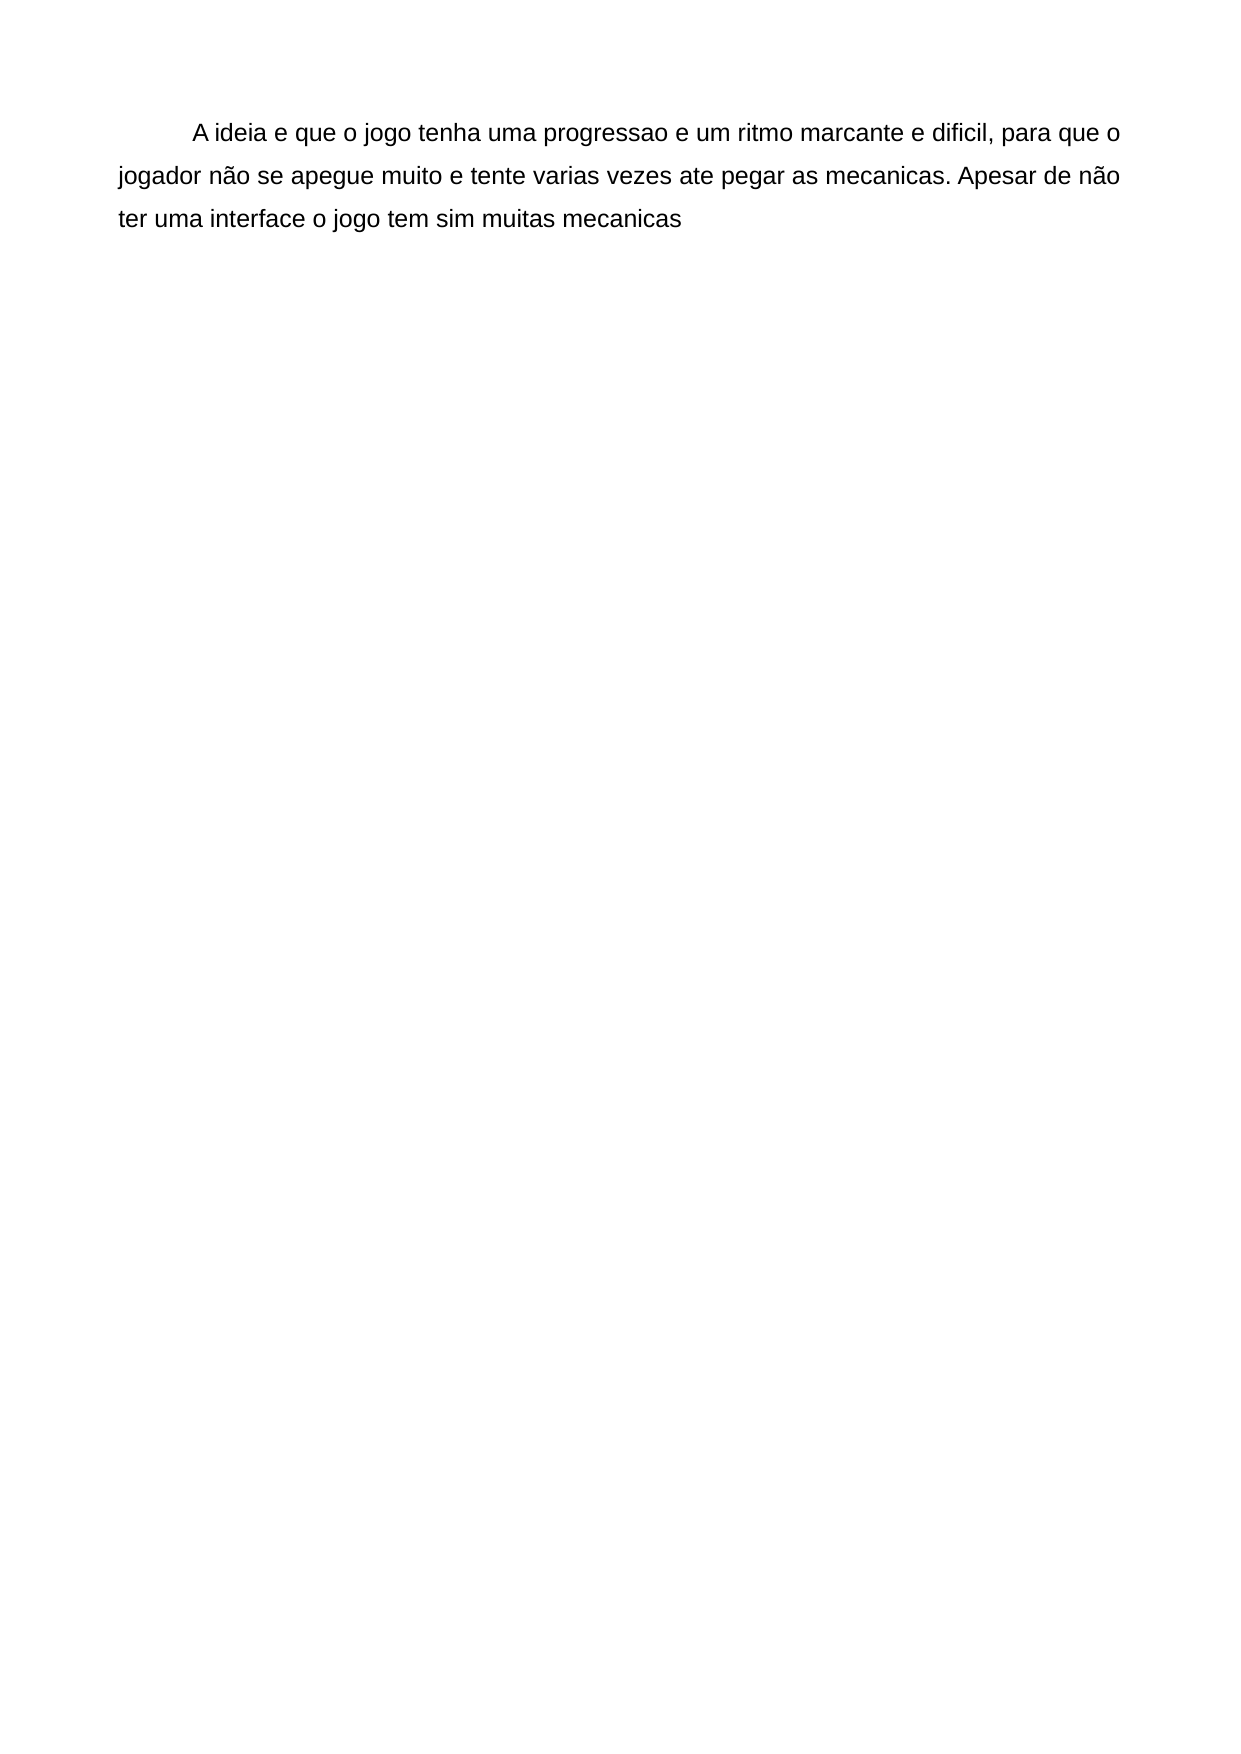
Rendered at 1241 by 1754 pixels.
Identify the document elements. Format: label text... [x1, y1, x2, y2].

text A ideia e que o jogo tenha uma progressao e um ritmo marcante e dificil, para que o jogador não se apegue muito e tente varias vezes ate pegar as mecanicas. Apesar de não ter uma interface o jogo tem sim muitas mecanicas [118, 118, 1122, 233]
